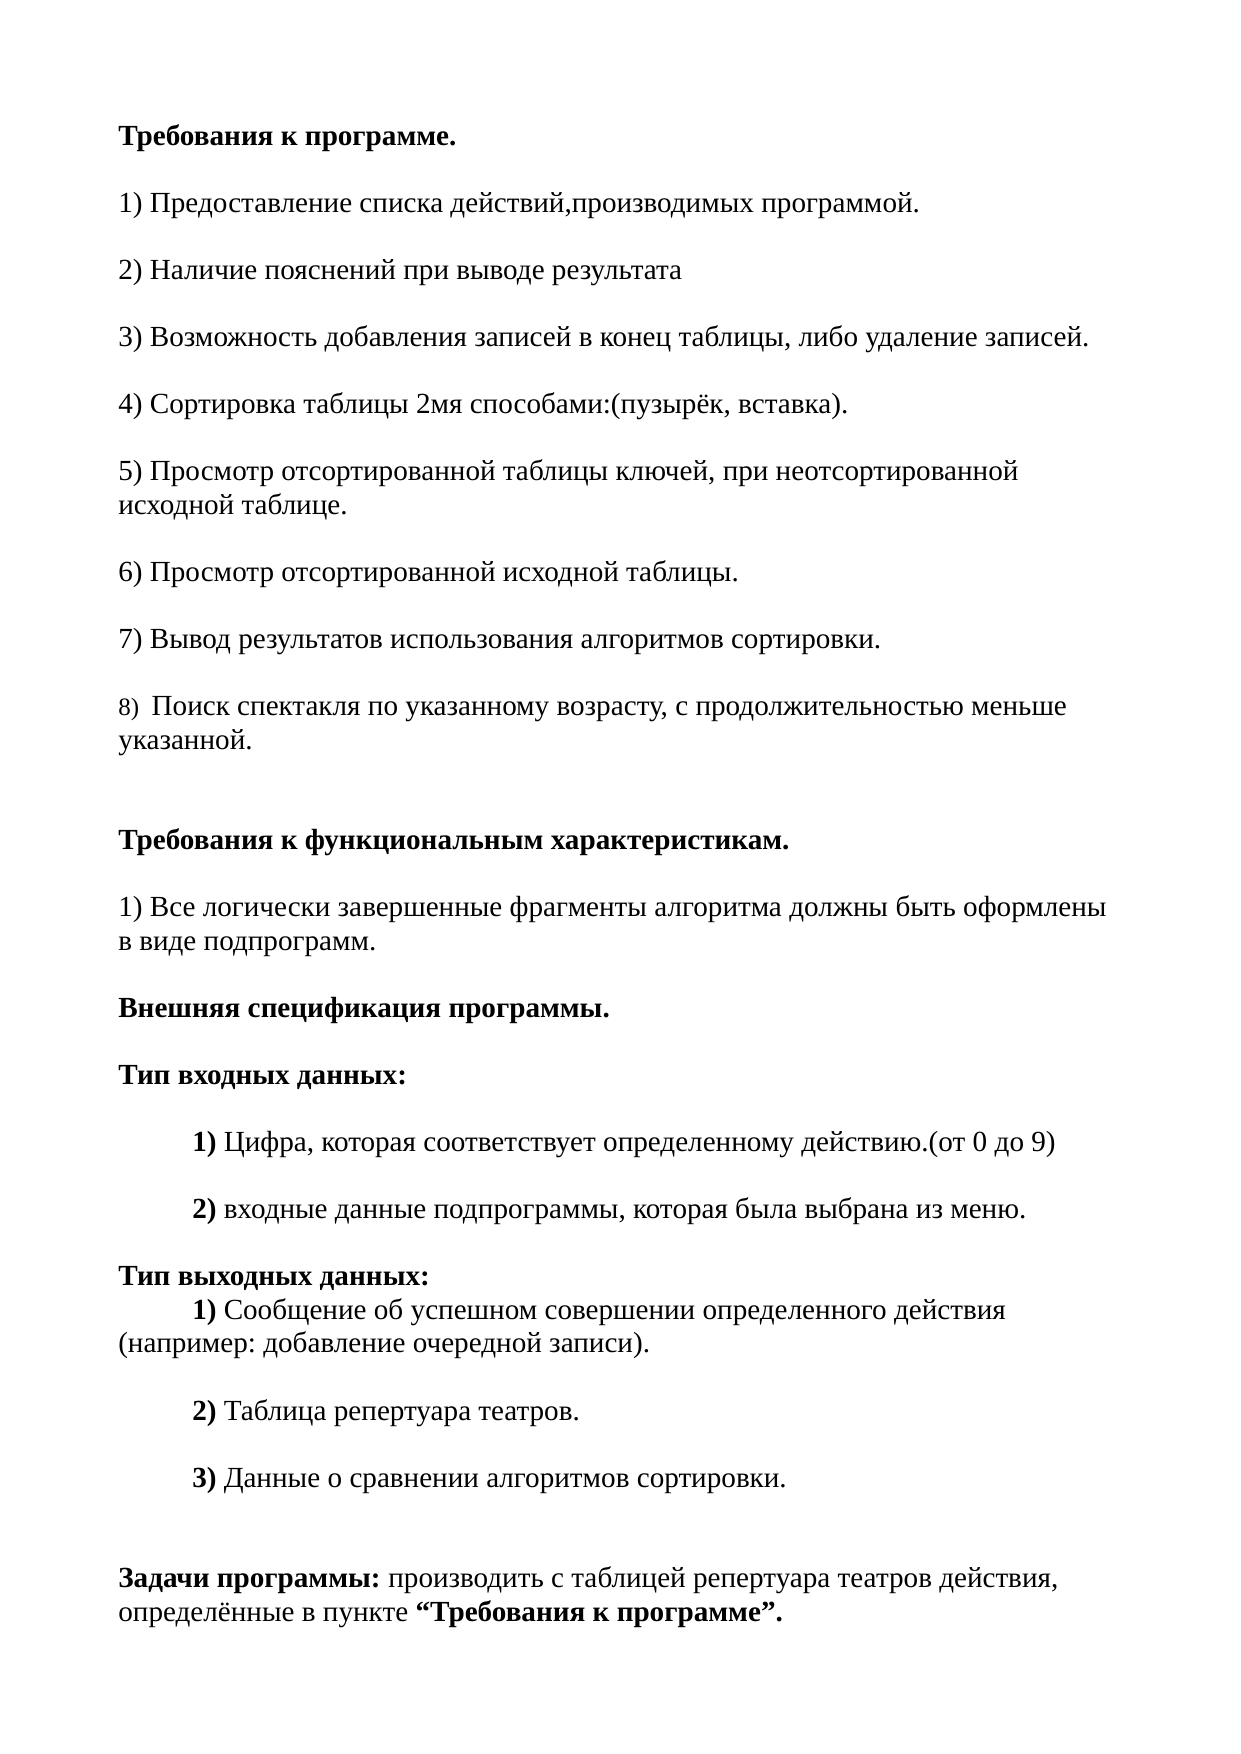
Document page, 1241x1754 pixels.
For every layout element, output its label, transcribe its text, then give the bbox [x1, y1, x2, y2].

text 8) Поиск спектакля по указанному возрасту, с продолжительностью меньше указанной. [118, 688, 1122, 755]
text 7) Вывод результатов использования алгоритмов сортировки. [118, 621, 1122, 655]
text Задачи программы: производить с таблицей репертуара театров действия, определённые в пункте “Требования к программе”. [118, 1560, 1122, 1627]
text 2) входные данные подпрограммы, которая была выбрана из меню. [118, 1191, 1122, 1225]
text 1) Сообщение об успешном совершении определенного действия (например: добавление очередной записи). [118, 1292, 1122, 1359]
text Тип выходных данных: [118, 1258, 1122, 1292]
text 3) Данные о сравнении алгоритмов сортировки. [118, 1460, 1122, 1493]
text 1) Цифра, которая соответствует определенному действию.(от 0 до 9) [118, 1124, 1122, 1158]
text Требования к функциональным характеристикам. [118, 822, 1122, 856]
text 5) Просмотр отсортированной таблицы ключей, при неотсортированной исходной таблице. [118, 453, 1122, 521]
text 2) Наличие пояснений при выводе результата [118, 252, 1122, 286]
text Требования к программе. [118, 118, 1122, 152]
text 2) Таблица репертуара театров. [118, 1393, 1122, 1426]
text Внешняя спецификация программы. [118, 990, 1122, 1024]
text 3) Возможность добавления записей в конец таблицы, либо удаление записей. [118, 319, 1122, 353]
text 6) Просмотр отсортированной исходной таблицы. [118, 554, 1122, 588]
text 4) Сортировка таблицы 2мя способами:(пузырёк, вставка). [118, 386, 1122, 420]
text 1) Все логически завершенные фрагменты алгоритма должны быть оформлены в виде подпрограмм. [118, 889, 1122, 957]
text 1) Предоставление списка действий,производимых программой. [118, 185, 1122, 219]
text Тип входных данных: [118, 1057, 1122, 1091]
